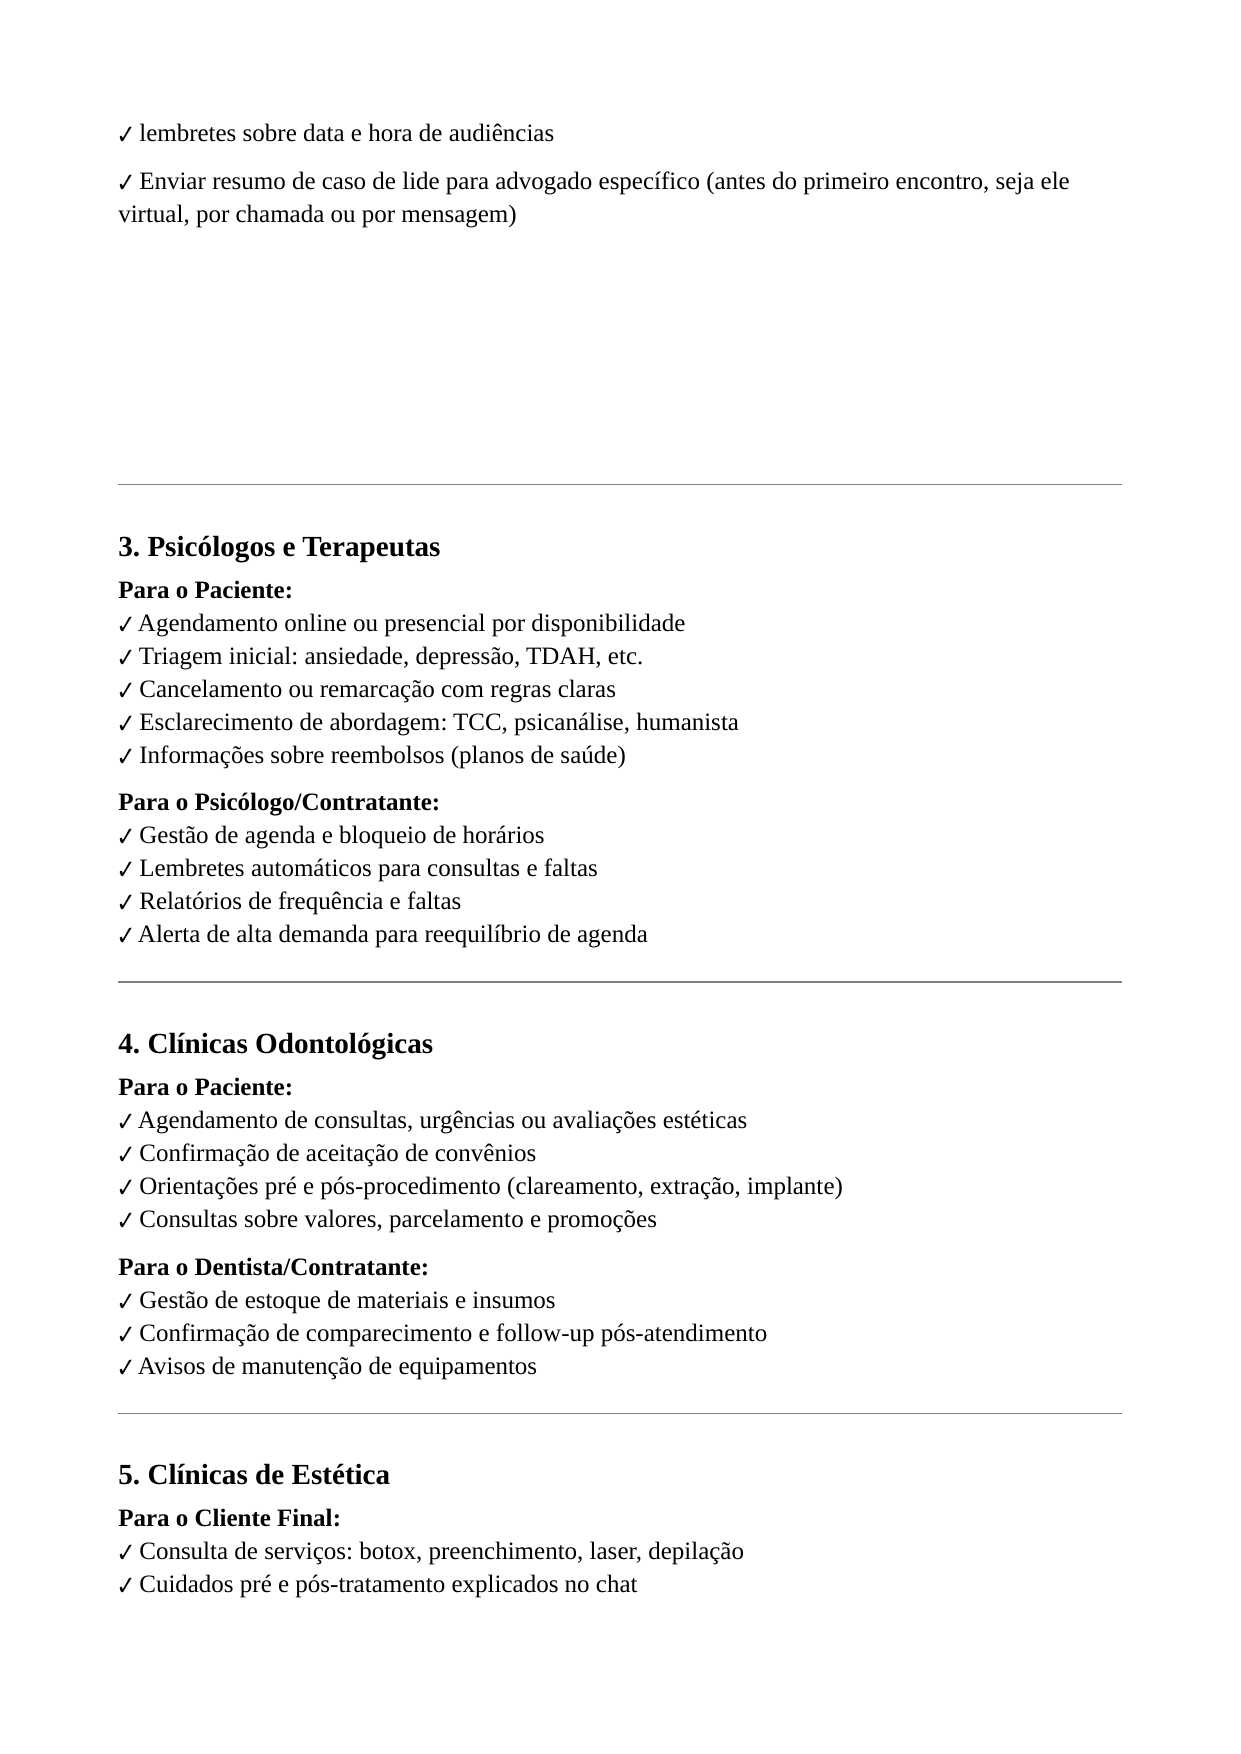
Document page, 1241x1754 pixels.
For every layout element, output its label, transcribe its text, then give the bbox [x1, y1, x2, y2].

text Para o Dentista/Contratante: ✔ Gestão de estoque de materiais e insumos ✔ Confirmação de comparecimento e follow-up pós-atendimento ✔ Avisos de manutenção de equipamentos [118, 1252, 1122, 1379]
subtitle 3. Psicólogos e Terapeutas [118, 529, 1122, 562]
text Para o Psicólogo/Contratante: ✔ Gestão de agenda e bloqueio de horários ✔ Lembretes automáticos para consultas e faltas ✔ Relatórios de frequência e faltas ✔ Alerta de alta demanda para reequilíbrio de agenda [118, 787, 1122, 948]
text Para o Cliente Final: ✔ Consulta de serviços: botox, preenchimento, laser, depilação ✔ Cuidados pré e pós-tratamento explicados no chat [118, 1503, 1122, 1598]
subtitle 5. Clínicas de Estética [118, 1457, 1122, 1491]
subtitle 4. Clínicas Odontológicas [118, 1026, 1122, 1059]
text ✔ Enviar resumo de caso de lide para advogado específico (antes do primeiro encontro, seja ele virtual, por chamada ou por mensagem) [118, 166, 1122, 227]
text ✔ lembretes sobre data e hora de audiências [118, 118, 1122, 147]
text Para o Paciente: ✔ Agendamento online ou presencial por disponibilidade ✔ Triagem inicial: ansiedade, depressão, TDAH, etc. ✔ Cancelamento ou remarcação com regras claras ✔ Esclarecimento de abordagem: TCC, psicanálise, humanista ✔ Informações sobre reembolsos (planos de saúde) [118, 575, 1122, 768]
text Para o Paciente: ✔ Agendamento de consultas, urgências ou avaliações estéticas ✔ Confirmação de aceitação de convênios ✔ Orientações pré e pós-procedimento (clareamento, extração, implante) ✔ Consultas sobre valores, parcelamento e promoções [118, 1072, 1122, 1233]
